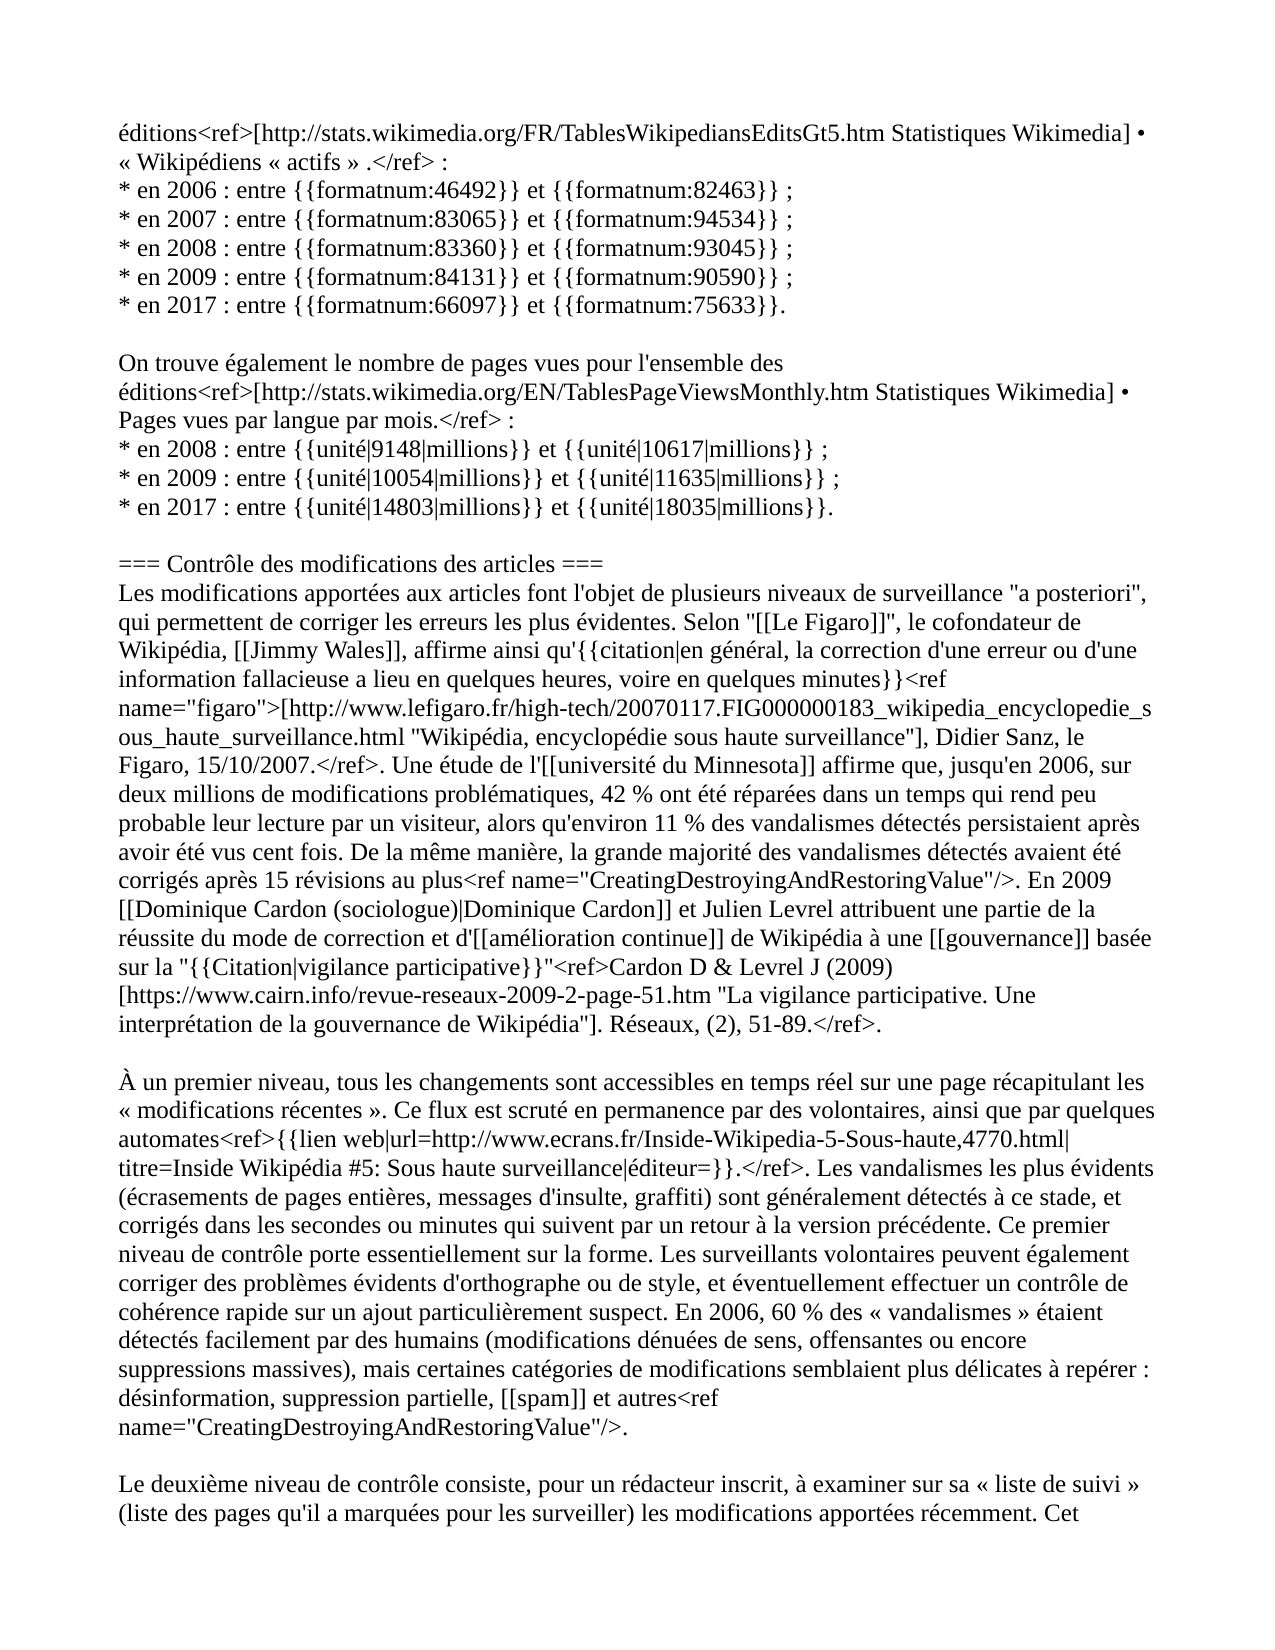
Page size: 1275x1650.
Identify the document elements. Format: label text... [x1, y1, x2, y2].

text On trouve également le nombre de pages vues pour l'ensemble des éditions<ref>[http://stats.wikimedia.org/EN/TablesPageViewsMonthly.htm Statistiques Wikimedia] • Pages vues par langue par mois.</ref> : [118, 348, 1157, 434]
text * en 2017 : entre {{formatnum:66097}} et {{formatnum:75633}}. [118, 291, 1157, 319]
text * en 2009 : entre {{formatnum:84131}} et {{formatnum:90590}} ; [118, 262, 1157, 291]
text * en 2006 : entre {{formatnum:46492}} et {{formatnum:82463}} ; [118, 176, 1157, 204]
text éditions<ref>[http://stats.wikimedia.org/FR/TablesWikipediansEditsGt5.htm Statistiques Wikimedia] • « Wikipédiens « actifs » .</ref> : [118, 118, 1157, 176]
text * en 2008 : entre {{formatnum:83360}} et {{formatnum:93045}} ; [118, 233, 1157, 262]
text * en 2008 : entre {{unité|9148|millions}} et {{unité|10617|millions}} ; [118, 434, 1157, 463]
text * en 2007 : entre {{formatnum:83065}} et {{formatnum:94534}} ; [118, 204, 1157, 233]
text À un premier niveau, tous les changements sont accessibles en temps réel sur une page récapitulant les « modifications récentes ». Ce flux est scruté en permanence par des volontaires, ainsi que par quelques automates<ref>{{lien web|url=http://www.ecrans.fr/Inside-Wikipedia-5-Sous-haute,4770.html|titre=Inside Wikipédia #5: Sous haute surveillance|éditeur=}}.</ref>. Les vandalismes les plus évidents (écrasements de pages entières, messages d'insulte, graffiti) sont généralement détectés à ce stade, et corrigés dans les secondes ou minutes qui suivent par un retour à la version précédente. Ce premier niveau de contrôle porte essentiellement sur la forme. Les surveillants volontaires peuvent également corriger des problèmes évidents d'orthographe ou de style, et éventuellement effectuer un contrôle de cohérence rapide sur un ajout particulièrement suspect. En 2006, 60 % des « vandalismes » étaient détectés facilement par des humains (modifications dénuées de sens, offensantes ou encore suppressions massives), mais certaines catégories de modifications semblaient plus délicates à repérer : désinformation, suppression partielle, [[spam]] et autres<ref name="CreatingDestroyingAndRestoringValue"/>. [118, 1067, 1157, 1441]
text === Contrôle des modifications des articles === [118, 549, 1157, 578]
text * en 2017 : entre {{unité|14803|millions}} et {{unité|18035|millions}}. [118, 492, 1157, 521]
text Les modifications apportées aux articles font l'objet de plusieurs niveaux de surveillance ''a posteriori'', qui permettent de corriger les erreurs les plus évidentes. Selon ''[[Le Figaro]]'', le cofondateur de Wikipédia, [[Jimmy Wales]], affirme ainsi qu'{{citation|en général, la correction d'une erreur ou d'une information fallacieuse a lieu en quelques heures, voire en quelques minutes}}<ref name="figaro">[http://www.lefigaro.fr/high-tech/20070117.FIG000000183_wikipedia_encyclopedie_sous_haute_surveillance.html ''Wikipédia, encyclopédie sous haute surveillance''], Didier Sanz, le Figaro, 15/10/2007.</ref>. Une étude de l'[[université du Minnesota]] affirme que, jusqu'en 2006, sur deux millions de modifications problématiques, 42 % ont été réparées dans un temps qui rend peu probable leur lecture par un visiteur, alors qu'environ 11 % des vandalismes détectés persistaient après avoir été vus cent fois. De la même manière, la grande majorité des vandalismes détectés avaient été corrigés après 15 révisions au plus<ref name="CreatingDestroyingAndRestoringValue"/>. En 2009 [[Dominique Cardon (sociologue)|Dominique Cardon]] et Julien Levrel attribuent une partie de la réussite du mode de correction et d'[[amélioration continue]] de Wikipédia à une [[gouvernance]] basée sur la ''{{Citation|vigilance participative}}''<ref>Cardon D & Levrel J (2009) [https://www.cairn.info/revue-reseaux-2009-2-page-51.htm ''La vigilance participative. Une interprétation de la gouvernance de Wikipédia'']. Réseaux, (2), 51-89.</ref>. [118, 578, 1157, 1038]
text * en 2009 : entre {{unité|10054|millions}} et {{unité|11635|millions}} ; [118, 463, 1157, 492]
text Le deuxième niveau de contrôle consiste, pour un rédacteur inscrit, à examiner sur sa « liste de suivi » (liste des pages qu'il a marquées pour les surveiller) les modifications apportées récemment. Cet [118, 1469, 1157, 1527]
